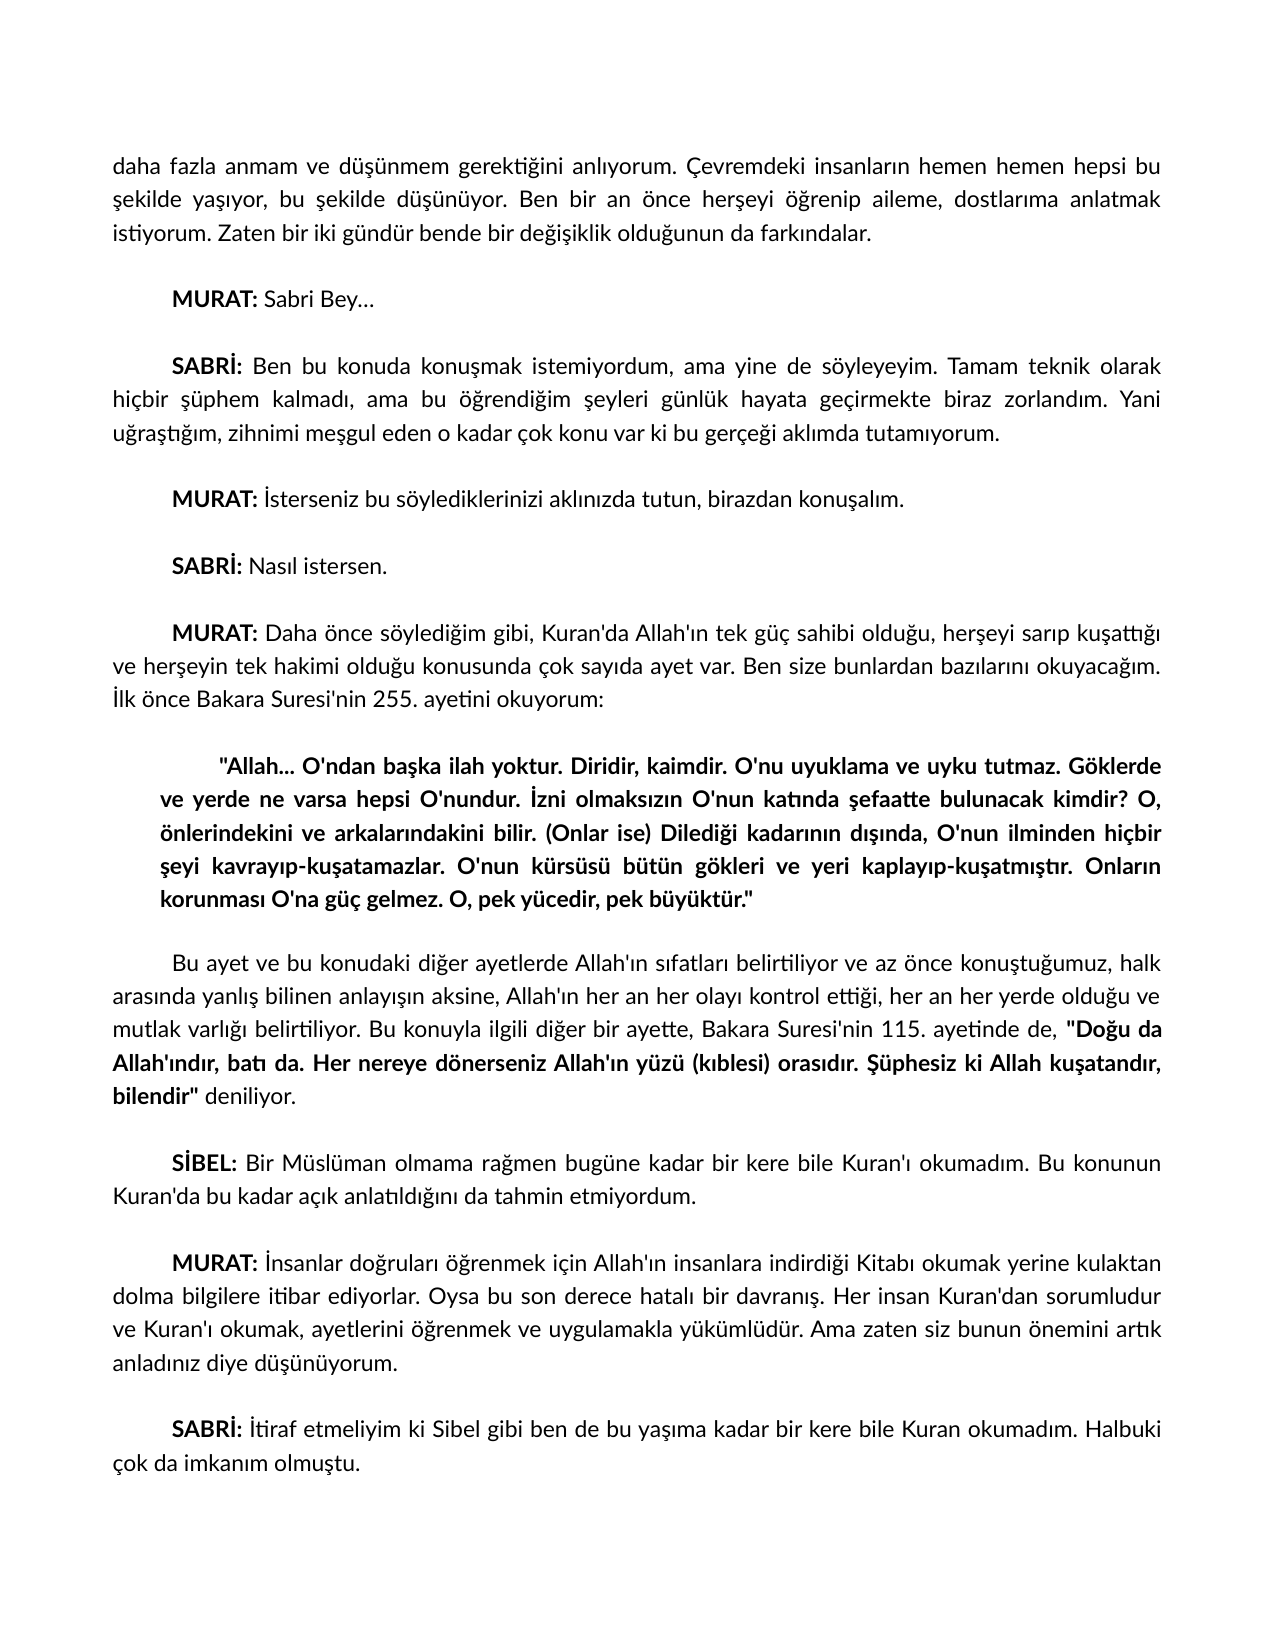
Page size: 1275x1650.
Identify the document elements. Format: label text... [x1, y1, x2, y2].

text MURAT: İnsanlar doğruları öğrenmek için Allah'ın insanlara indirdiği Kitabı okumak yerine kulaktan dolma bilgilere itibar ediyorlar. Oysa bu son derece hatalı bir davranış. Her insan Kuran'dan sorumludur ve Kuran'ı okumak, ayetlerini öğrenmek ve uygulamakla yükümlüdür. Ama zaten siz bunun önemini artık anladınız diye düşünüyorum. [112, 1244, 1162, 1378]
text daha fazla anmam ve düşünmem gerektiğini anlıyorum. Çevremdeki insanların hemen hemen hepsi bu şekilde yaşıyor, bu şekilde düşünüyor. Ben bir an önce herşeyi öğrenip aileme, dostlarıma anlatmak istiyorum. Zaten bir iki gündür bende bir değişiklik olduğunun da farkındalar. [112, 148, 1162, 248]
text MURAT: Sabri Bey… [112, 281, 1162, 314]
text SİBEL: Bir Müslüman olmama rağmen bugüne kadar bir kere bile Kuran'ı okumadım. Bu konunun Kuran'da bu kadar açık anlatıldığını da tahmin etmiyordum. [112, 1144, 1162, 1211]
text Bu ayet ve bu konudaki diğer ayetlerde Allah'ın sıfatları belirtiliyor ve az önce konuştuğumuz, halk arasında yanlış bilinen anlayışın aksine, Allah'ın her an her olayı kontrol ettiği, her an her yerde olduğu ve mutlak varlığı belirtiliyor. Bu konuyla ilgili diğer bir ayette, Bakara Suresi'nin 115. ayetinde de, "Doğu da Allah'ındır, batı da. Her nereye dönerseniz Allah'ın yüzü (kıblesi) orasıdır. Şüphesiz ki Allah kuşatandır, bilendir" deniliyor. [112, 944, 1162, 1111]
text "Allah... O'ndan başka ilah yoktur. Diridir, kaimdir. O'nu uyuklama ve uyku tutmaz. Göklerde ve yerde ne varsa hepsi O'nundur. İzni olmaksızın O'nun katında şefaatte bulunacak kimdir? O, önlerindekini ve arkalarındakini bilir. (Onlar ise) Dilediği kadarının dışında, O'nun ilminden hiçbir şeyi kavrayıp-kuşatamazlar. O'nun kürsüsü bütün gökleri ve yeri kaplayıp-kuşatmıştır. Onların korunması O'na güç gelmez. O, pek yücedir, pek büyüktür." [160, 748, 1162, 914]
text SABRİ: Ben bu konuda konuşmak istemiyordum, ama yine de söyleyeyim. Tamam teknik olarak hiçbir şüphem kalmadı, ama bu öğrendiğim şeyleri günlük hayata geçirmekte biraz zorlandım. Yani uğraştığım, zihnimi meşgul eden o kadar çok konu var ki bu gerçeği aklımda tutamıyorum. [112, 348, 1162, 448]
text MURAT: İsterseniz bu söylediklerinizi aklınızda tutun, birazdan konuşalım. [112, 481, 1162, 514]
text SABRİ: İtiraf etmeliyim ki Sibel gibi ben de bu yaşıma kadar bir kere bile Kuran okumadım. Halbuki çok da imkanım olmuştu. [112, 1411, 1162, 1478]
text SABRİ: Nasıl istersen. [112, 548, 1162, 581]
text MURAT: Daha önce söylediğim gibi, Kuran'da Allah'ın tek güç sahibi olduğu, herşeyi sarıp kuşattığı ve herşeyin tek hakimi olduğu konusunda çok sayıda ayet var. Ben size bunlardan bazılarını okuyacağım. İlk önce Bakara Suresi'nin 255. ayetini okuyorum: [112, 614, 1162, 714]
